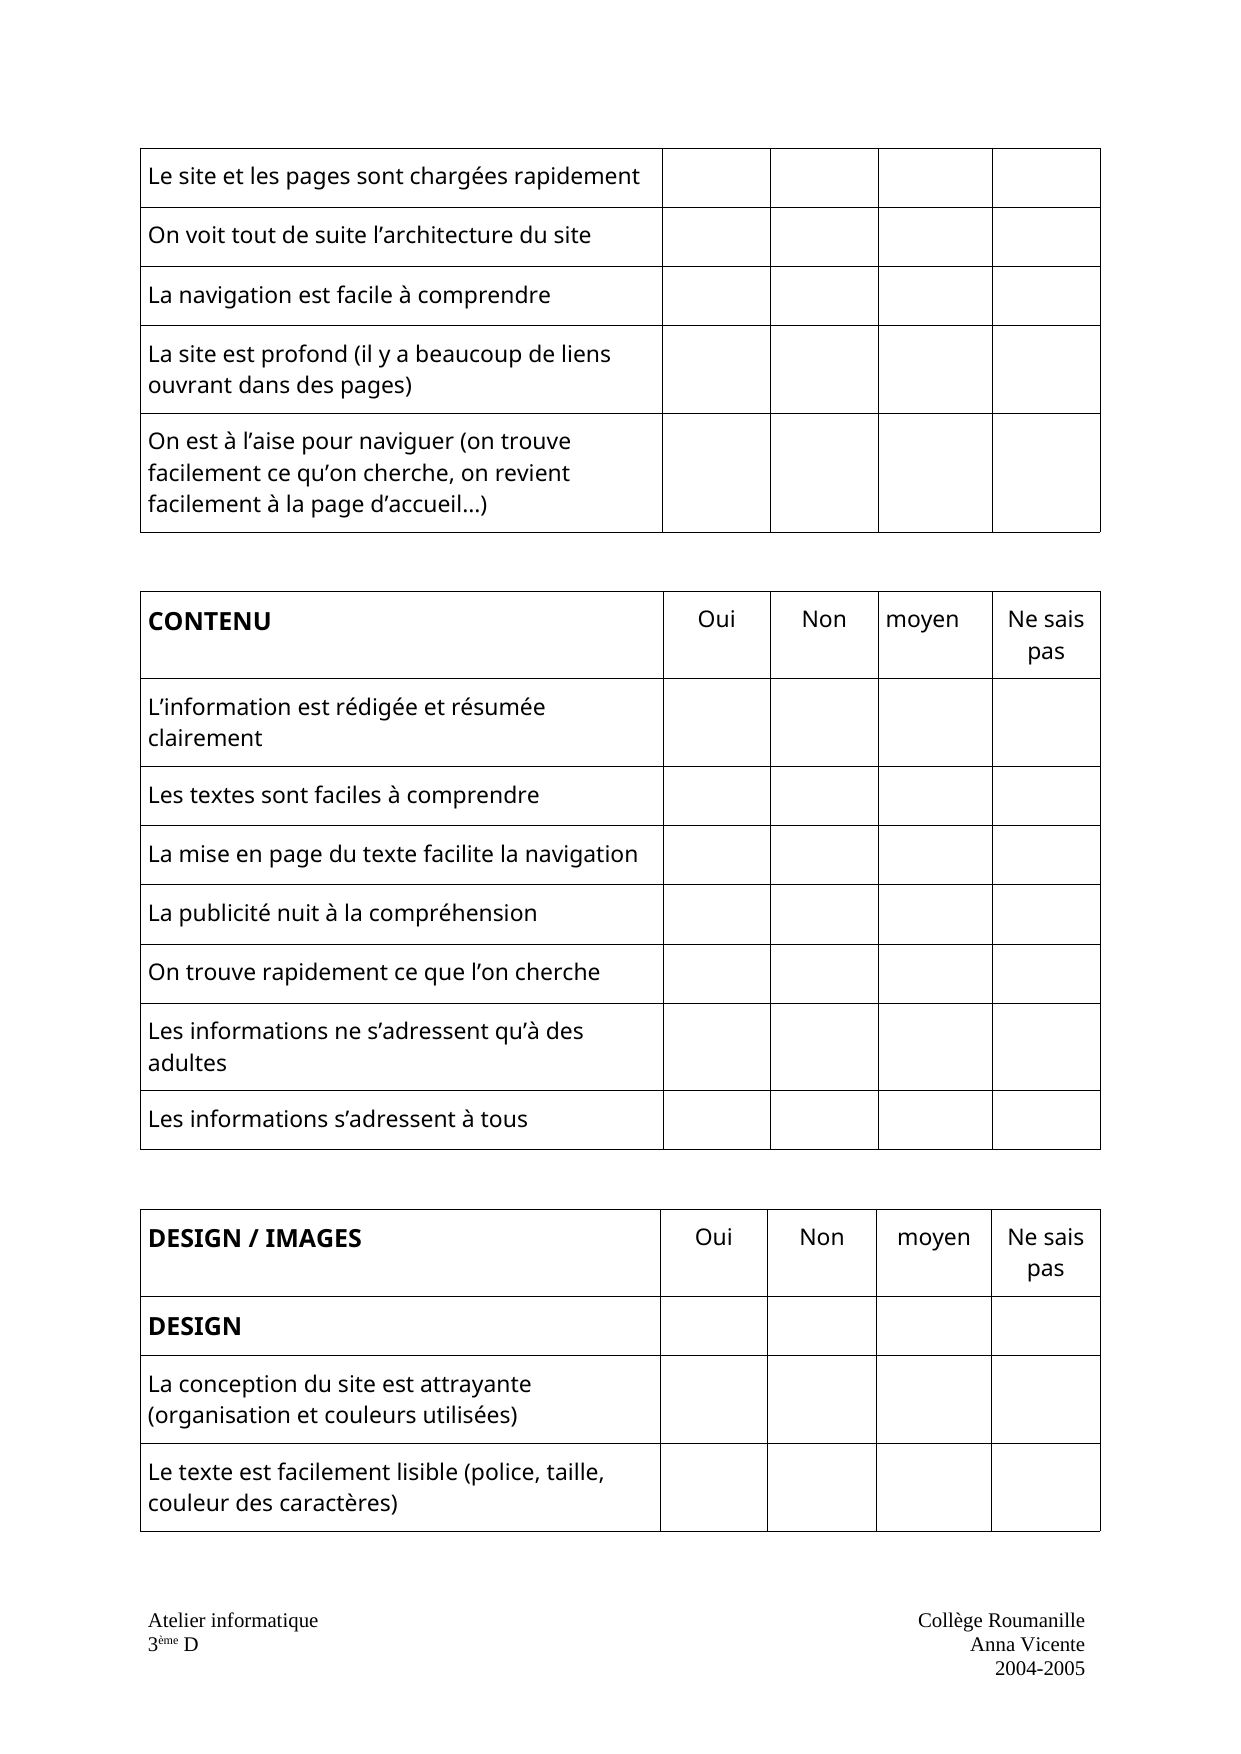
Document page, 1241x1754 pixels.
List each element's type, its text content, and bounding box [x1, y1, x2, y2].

table_cell [879, 267, 992, 325]
table_header moyen [879, 592, 992, 678]
table_cell [993, 414, 1100, 532]
table_cell [661, 1444, 767, 1531]
table_cell La navigation est facile à comprendre [141, 267, 662, 325]
table_cell [663, 326, 770, 413]
table_cell La conception du site est attrayante (organisation et couleurs utilisées) [141, 1356, 660, 1443]
table_cell [771, 945, 878, 1003]
table_cell [993, 149, 1100, 207]
table_cell [879, 208, 992, 266]
table_header Non [771, 592, 878, 678]
table_header CONTENU [141, 592, 663, 678]
table_cell [877, 1356, 991, 1443]
table_cell [661, 1297, 767, 1355]
table_cell [993, 826, 1100, 884]
table_cell [771, 326, 878, 413]
table_cell [992, 1356, 1100, 1443]
table_cell [661, 1356, 767, 1443]
table_header Oui [661, 1210, 767, 1296]
table_cell La publicité nuit à la compréhension [141, 885, 663, 943]
table_cell [771, 208, 878, 266]
table_cell [768, 1297, 876, 1355]
table_cell La site est profond (il y a beaucoup de liens ouvrant dans des pages) [141, 326, 662, 413]
table_cell [879, 885, 992, 943]
table_cell [879, 149, 992, 207]
table_cell [879, 679, 992, 766]
table_cell La mise en page du texte facilite la navigation [141, 826, 663, 884]
table_cell [771, 767, 878, 825]
table_cell [768, 1356, 876, 1443]
table_cell [879, 767, 992, 825]
table_cell [992, 1444, 1100, 1531]
table_cell Les informations s’adressent à tous [141, 1091, 663, 1149]
table_cell [663, 149, 770, 207]
table_cell [663, 208, 770, 266]
table_cell [664, 767, 770, 825]
table_cell [771, 1091, 878, 1149]
table_header Oui [664, 592, 770, 678]
table_header moyen [877, 1210, 991, 1296]
table_cell [993, 945, 1100, 1003]
table_cell [993, 208, 1100, 266]
table_cell [664, 1004, 770, 1090]
table_header Non [768, 1210, 876, 1296]
table_cell [771, 679, 878, 766]
table_cell [664, 679, 770, 766]
table_cell [663, 267, 770, 325]
table_cell Le site et les pages sont chargées rapidement [141, 149, 662, 207]
table_cell [768, 1444, 876, 1531]
table_header Ne sais pas [993, 592, 1100, 678]
table_cell On trouve rapidement ce que l’on cherche [141, 945, 663, 1003]
table_cell Le texte est facilement lisible (police, taille, couleur des caractères) [141, 1444, 660, 1531]
table_cell [993, 326, 1100, 413]
table_cell [993, 1091, 1100, 1149]
table_cell [993, 679, 1100, 766]
table_cell [664, 826, 770, 884]
table_cell [771, 885, 878, 943]
table_cell [879, 414, 992, 532]
table_cell [993, 885, 1100, 943]
table_cell [771, 149, 878, 207]
table_cell Les informations ne s’adressent qu’à des adultes [141, 1004, 663, 1090]
table_cell [879, 326, 992, 413]
table_cell [993, 1004, 1100, 1090]
table_cell [879, 945, 992, 1003]
table_cell [771, 414, 878, 532]
table_cell [663, 414, 770, 532]
table_cell [771, 1004, 878, 1090]
table_cell On voit tout de suite l’architecture du site [141, 208, 662, 266]
table_cell [664, 945, 770, 1003]
table_cell DESIGN [141, 1297, 660, 1355]
table_cell [771, 267, 878, 325]
table_cell [664, 1091, 770, 1149]
table_cell [664, 885, 770, 943]
table_header DESIGN / IMAGES [141, 1210, 660, 1296]
table_cell [879, 1004, 992, 1090]
table_header Ne sais pas [992, 1210, 1100, 1296]
table_cell Les textes sont faciles à comprendre [141, 767, 663, 825]
table_cell [993, 767, 1100, 825]
table_cell On est à l’aise pour naviguer (on trouve facilement ce qu’on cherche, on revient facilement à la page d’accueil…) [141, 414, 662, 532]
table_cell [879, 1091, 992, 1149]
table_cell L’information est rédigée et résumée clairement [141, 679, 663, 766]
table_cell [877, 1297, 991, 1355]
table_cell [877, 1444, 991, 1531]
table_cell [992, 1297, 1100, 1355]
table_cell [993, 267, 1100, 325]
table_cell [771, 826, 878, 884]
table_cell [879, 826, 992, 884]
